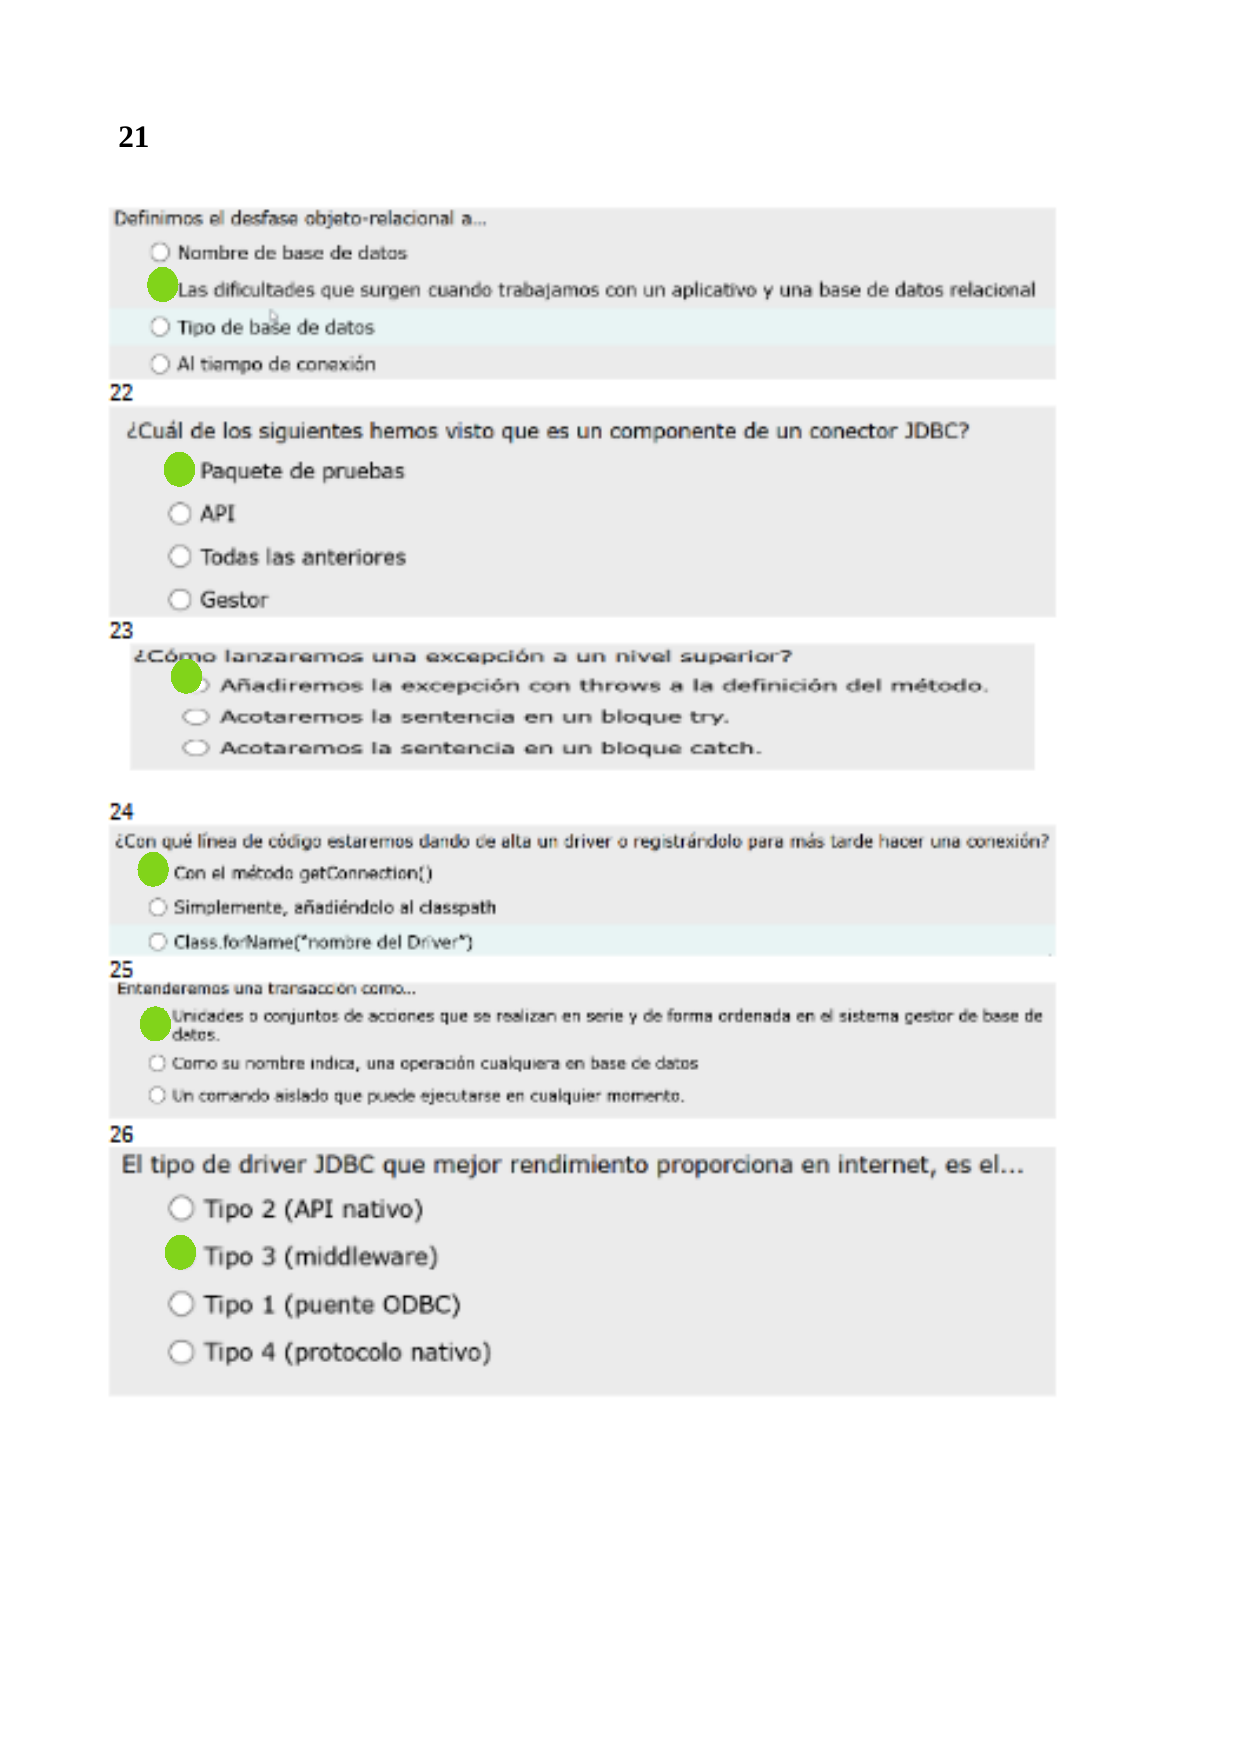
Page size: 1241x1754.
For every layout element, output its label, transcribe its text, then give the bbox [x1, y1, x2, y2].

text 21 [118, 118, 1122, 154]
picture [60, 187, 1132, 1402]
